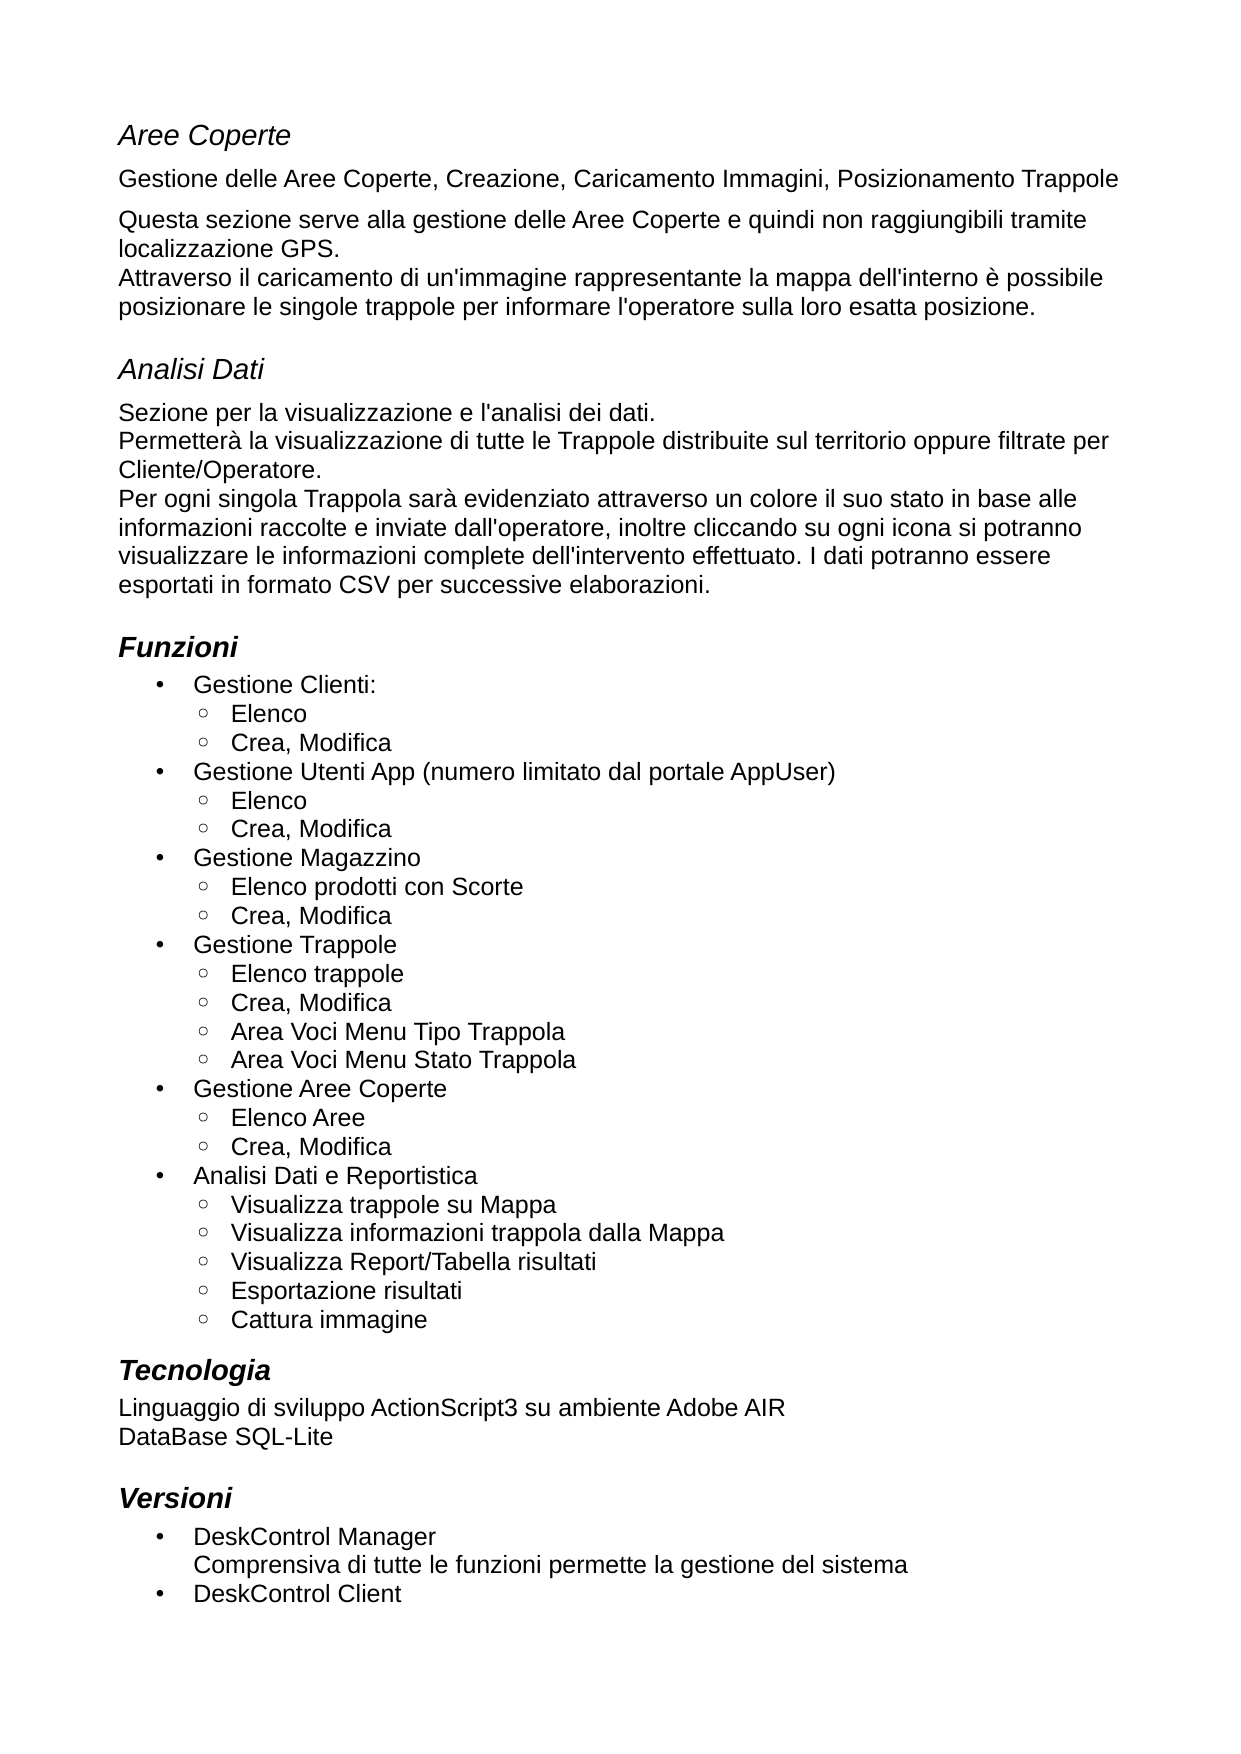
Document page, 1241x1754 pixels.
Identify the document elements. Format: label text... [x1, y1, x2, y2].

text Gestione delle Aree Coperte, Creazione, Caricamento Immagini, Posizionamento Trappole [118, 164, 1122, 193]
list Elenco [193, 786, 1122, 814]
text Questa sezione serve alla gestione delle Aree Coperte e quindi non raggiungibili tramite localizzazione GPS. Attraverso il caricamento di un'immagine rappresentante la mappa dell'interno è possibile posizionare le singole trappole per informare l'operatore sulla loro esatta posizione. [118, 205, 1122, 320]
list DeskControl Manager Comprensiva di tutte le funzioni permette la gestione del sistema [156, 1522, 1122, 1579]
list Cattura immagine [193, 1305, 1122, 1334]
list Elenco Aree [193, 1103, 1122, 1132]
list Crea, Modifica [193, 1132, 1122, 1161]
text Linguaggio di sviluppo ActionScript3 su ambiente Adobe AIR DataBase SQL-Lite [118, 1393, 1122, 1450]
list Gestione Utenti App (numero limitato dal portale AppUser) [156, 757, 1122, 786]
list Esportazione risultati [193, 1276, 1122, 1305]
list Gestione Magazzino [156, 843, 1122, 872]
list Elenco prodotti con Scorte [193, 872, 1122, 901]
list Crea, Modifica [193, 988, 1122, 1016]
subtitle Funzioni [118, 630, 1122, 664]
list Gestione Clienti: [156, 670, 1122, 699]
list Visualizza Report/Tabella risultati [193, 1247, 1122, 1276]
list Crea, Modifica [193, 728, 1122, 757]
text Sezione per la visualizzazione e l'analisi dei dati. Permetterà la visualizzazione di tutte le Trappole distribuite sul territorio oppure filtrate per Cliente/Operatore. Per ogni singola Trappola sarà evidenziato attraverso un colore il suo stato in base alle informazioni raccolte e inviate dall'operatore, inoltre cliccando su ogni icona si potranno visualizzare le informazioni complete dell'intervento effettuato. I dati potranno essere esportati in formato CSV per successive elaborazioni. [118, 398, 1122, 599]
list Area Voci Menu Tipo Trappola [193, 1016, 1122, 1045]
list Gestione Aree Coperte [156, 1074, 1122, 1103]
list Analisi Dati e Reportistica [156, 1161, 1122, 1189]
subtitle Versioni [118, 1482, 1122, 1515]
list Elenco trappole [193, 959, 1122, 988]
list Visualizza informazioni trappola dalla Mappa [193, 1218, 1122, 1247]
subtitle Analisi Dati [118, 352, 1122, 385]
list Crea, Modifica [193, 814, 1122, 843]
list DeskControl Client [156, 1579, 1122, 1608]
list Crea, Modifica [193, 901, 1122, 930]
subtitle Tecnologia [118, 1353, 1122, 1386]
list Visualizza trappole su Mappa [193, 1189, 1122, 1218]
list Elenco [193, 699, 1122, 728]
list Gestione Trappole [156, 930, 1122, 959]
list Area Voci Menu Stato Trappola [193, 1045, 1122, 1074]
subtitle Aree Coperte [118, 118, 1122, 152]
